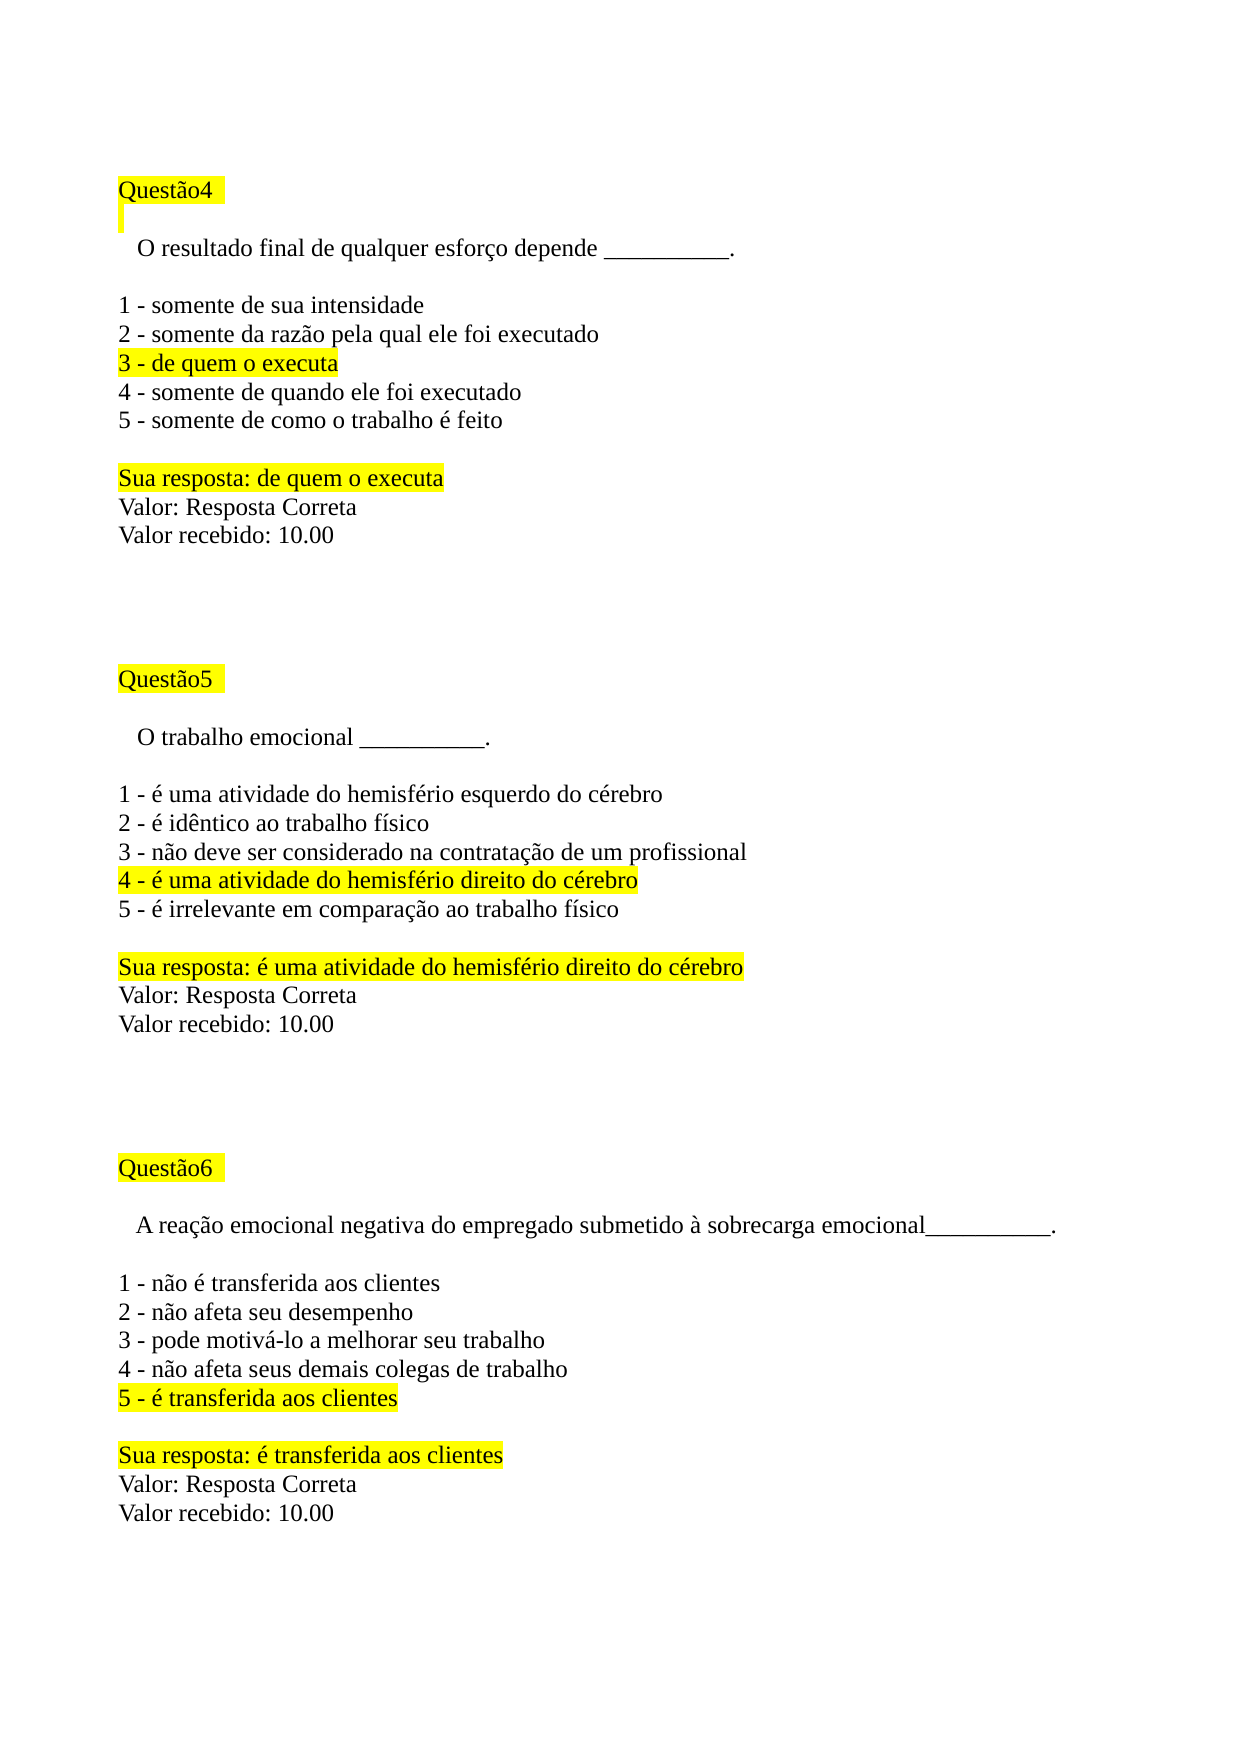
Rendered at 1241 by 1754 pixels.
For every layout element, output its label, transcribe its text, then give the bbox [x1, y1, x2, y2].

text 4 - não afeta seus demais colegas de trabalho [118, 1354, 1122, 1383]
text A reação emocional negativa do empregado submetido à sobrecarga emocional__________. [118, 1211, 1122, 1239]
text 1 - somente de sua intensidade [118, 291, 1122, 319]
text 1 - não é transferida aos clientes [118, 1268, 1122, 1297]
text Sua resposta: é uma atividade do hemisfério direito do cérebro [118, 952, 1122, 981]
text 2 - não afeta seu desempenho [118, 1297, 1122, 1326]
text Valor: Resposta Correta [118, 981, 1122, 1009]
text Valor recebido: 10.00 [118, 1498, 1122, 1527]
text 3 - pode motivá-lo a melhorar seu trabalho [118, 1326, 1122, 1354]
text 5 - é irrelevante em comparação ao trabalho físico [118, 894, 1122, 923]
text Sua resposta: de quem o executa [118, 463, 1122, 492]
text Valor: Resposta Correta [118, 492, 1122, 521]
text Sua resposta: é transferida aos clientes [118, 1441, 1122, 1469]
text 3 - de quem o executa [118, 348, 1122, 377]
text Valor recebido: 10.00 [118, 521, 1122, 549]
text 4 - somente de quando ele foi executado [118, 377, 1122, 406]
text Questão6 [118, 1153, 1122, 1182]
text 2 - é idêntico ao trabalho físico [118, 808, 1122, 837]
text O resultado final de qualquer esforço depende __________. [118, 233, 1122, 262]
text 3 - não deve ser considerado na contratação de um profissional [118, 837, 1122, 866]
text 2 - somente da razão pela qual ele foi executado [118, 319, 1122, 348]
text 5 - é transferida aos clientes [118, 1383, 1122, 1412]
text Valor: Resposta Correta [118, 1469, 1122, 1498]
text Questão5 [118, 664, 1122, 693]
text 5 - somente de como o trabalho é feito [118, 406, 1122, 434]
text Valor recebido: 10.00 [118, 1009, 1122, 1038]
text 4 - é uma atividade do hemisfério direito do cérebro [118, 866, 1122, 894]
text 1 - é uma atividade do hemisfério esquerdo do cérebro [118, 779, 1122, 808]
text O trabalho emocional __________. [118, 722, 1122, 751]
text Questão4 [118, 176, 1122, 204]
